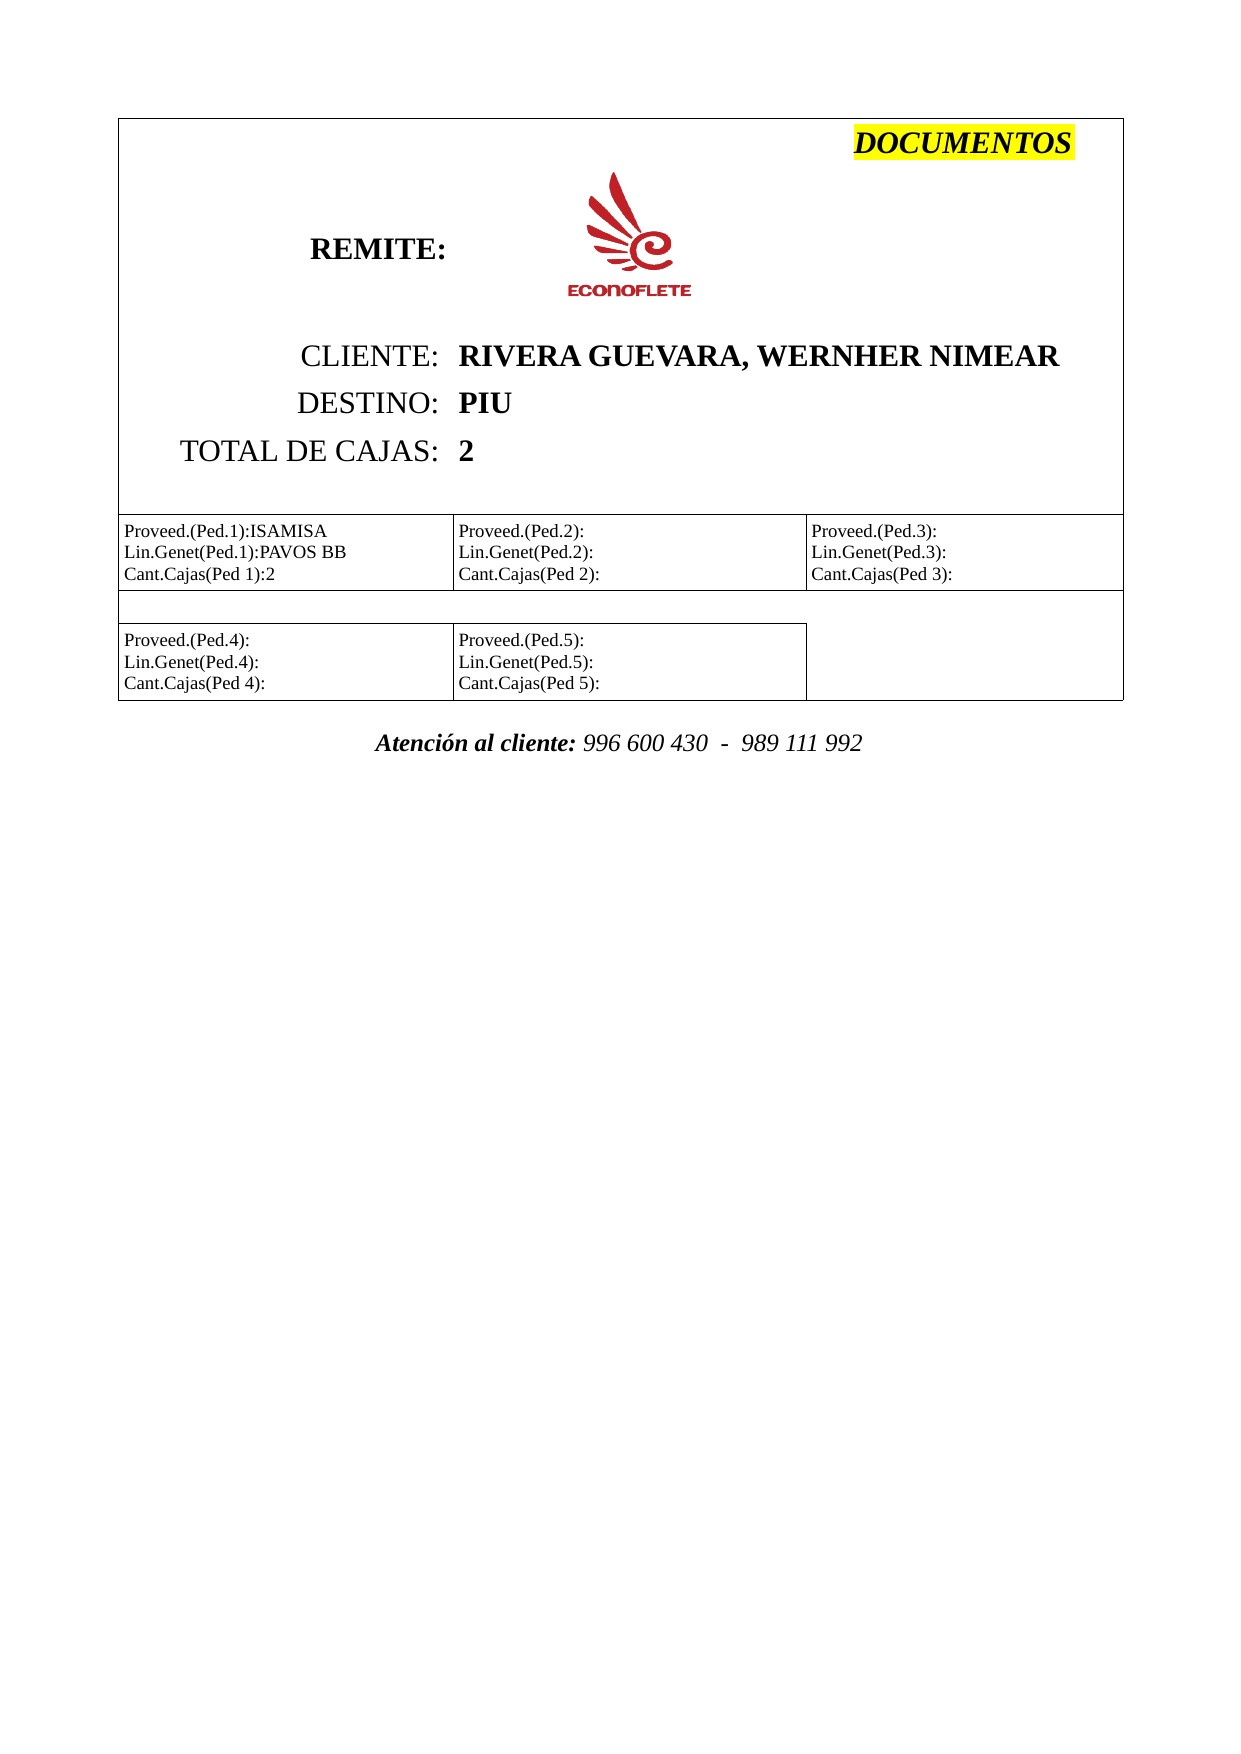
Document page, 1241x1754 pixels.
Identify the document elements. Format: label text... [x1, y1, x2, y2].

table_cell DESTINO: [119, 379, 453, 426]
table_cell RIVERA GUEVARA, WERNHER NIMEAR [453, 332, 1123, 379]
table_cell CLIENTE: [119, 332, 453, 379]
table_cell Proveed.(Ped.2): Lin.Genet(Ped.2): Cant.Cajas(Ped 2): [454, 515, 806, 590]
table_cell [806, 591, 1123, 623]
table_cell [453, 166, 806, 332]
table_cell [806, 474, 1123, 514]
table_cell [453, 591, 806, 623]
picture [552, 171, 707, 297]
table_cell [806, 379, 1123, 426]
table_cell 2 [453, 426, 1123, 474]
table_header DOCUMENTOS [806, 119, 1123, 166]
table_cell PIU [453, 379, 806, 426]
table_cell Proveed.(Ped.3): Lin.Genet(Ped.3): Cant.Cajas(Ped 3): [807, 515, 1123, 590]
table_cell REMITE: [119, 166, 453, 332]
text Atención al cliente: 996 600 430 - 989 111 992 [118, 728, 1122, 757]
table_cell Proveed.(Ped.4): Lin.Genet(Ped.4): Cant.Cajas(Ped 4): [119, 624, 453, 699]
table_cell Proveed.(Ped.5): Lin.Genet(Ped.5): Cant.Cajas(Ped 5): [454, 624, 806, 699]
table_cell [453, 474, 806, 514]
table_cell [806, 166, 1123, 332]
table_cell TOTAL DE CAJAS: [119, 426, 453, 474]
table_cell [119, 474, 453, 514]
table_cell [119, 591, 453, 623]
table_cell [807, 623, 1123, 699]
table_header [453, 119, 806, 166]
table_cell Proveed.(Ped.1):ISAMISA Lin.Genet(Ped.1):PAVOS BB Cant.Cajas(Ped 1):2 [119, 515, 453, 590]
table_header [119, 119, 453, 166]
